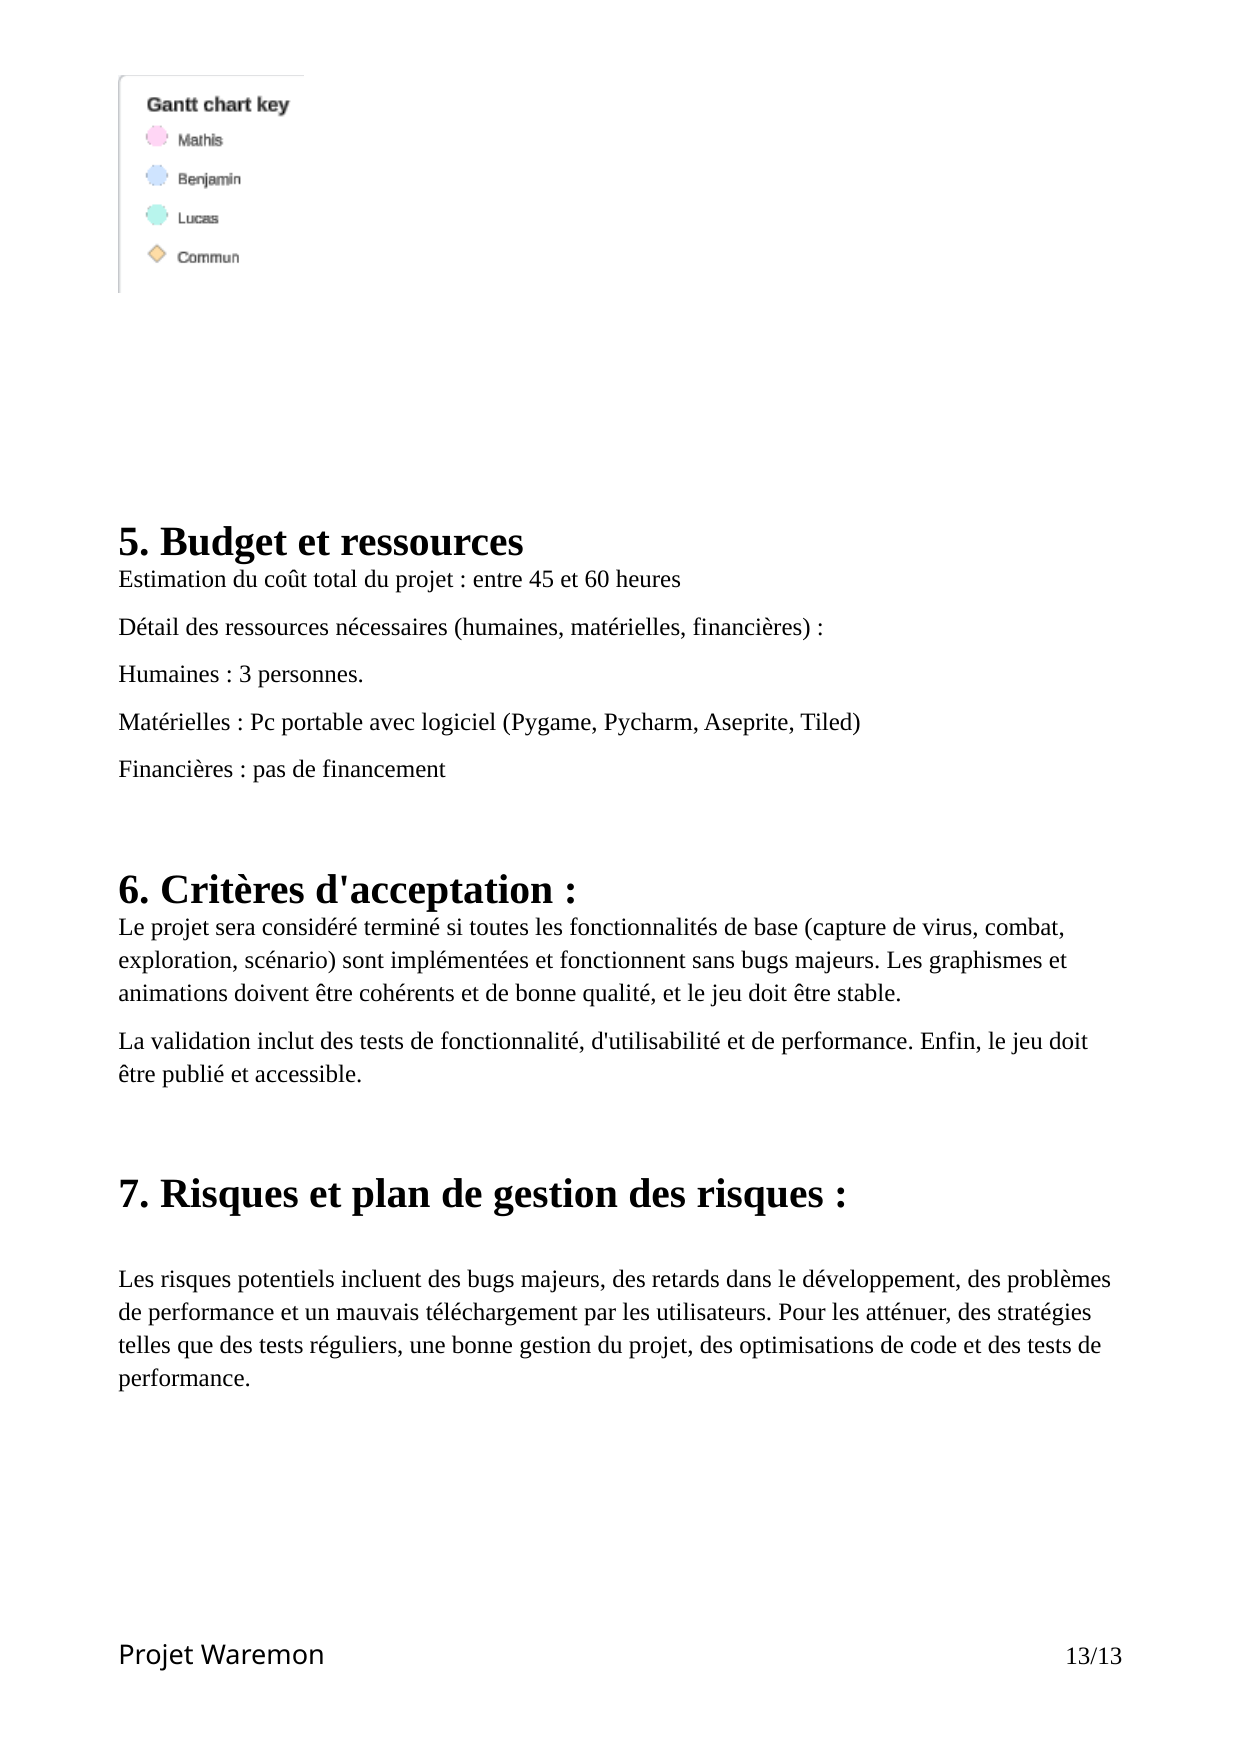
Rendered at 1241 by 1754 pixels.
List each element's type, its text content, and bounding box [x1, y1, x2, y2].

subtitle 6. Critères d'acceptation : [118, 864, 1122, 912]
text Le projet sera considéré terminé si toutes les fonctionnalités de base (capture de virus, combat, exploration, scénario) sont implémentées et fonctionnent sans bugs majeurs. Les graphismes et animations doivent être cohérents et de bonne qualité, et le jeu doit être stable. [118, 912, 1122, 1007]
subtitle 7. Risques et plan de gestion des risques : [118, 1168, 1122, 1216]
text Les risques potentiels incluent des bugs majeurs, des retards dans le développement, des problèmes de performance et un mauvais téléchargement par les utilisateurs. Pour les atténuer, des stratégies telles que des tests réguliers, une bonne gestion du projet, des optimisations de code et des tests de performance. [118, 1264, 1122, 1392]
text Financières : pas de financement [118, 754, 1122, 783]
text La validation inclut des tests de fonctionnalité, d'utilisabilité et de performance. Enfin, le jeu doit être publié et accessible. [118, 1026, 1122, 1087]
subtitle 5. Budget et ressources [118, 516, 1122, 564]
text Matérielles : Pc portable avec logiciel (Pygame, Pycharm, Aseprite, Tiled) [118, 707, 1122, 736]
text Détail des ressources nécessaires (humaines, matérielles, financières) : [118, 612, 1122, 640]
text Humaines : 3 personnes. [118, 659, 1122, 688]
text Estimation du coût total du projet : entre 45 et 60 heures [118, 564, 1122, 593]
